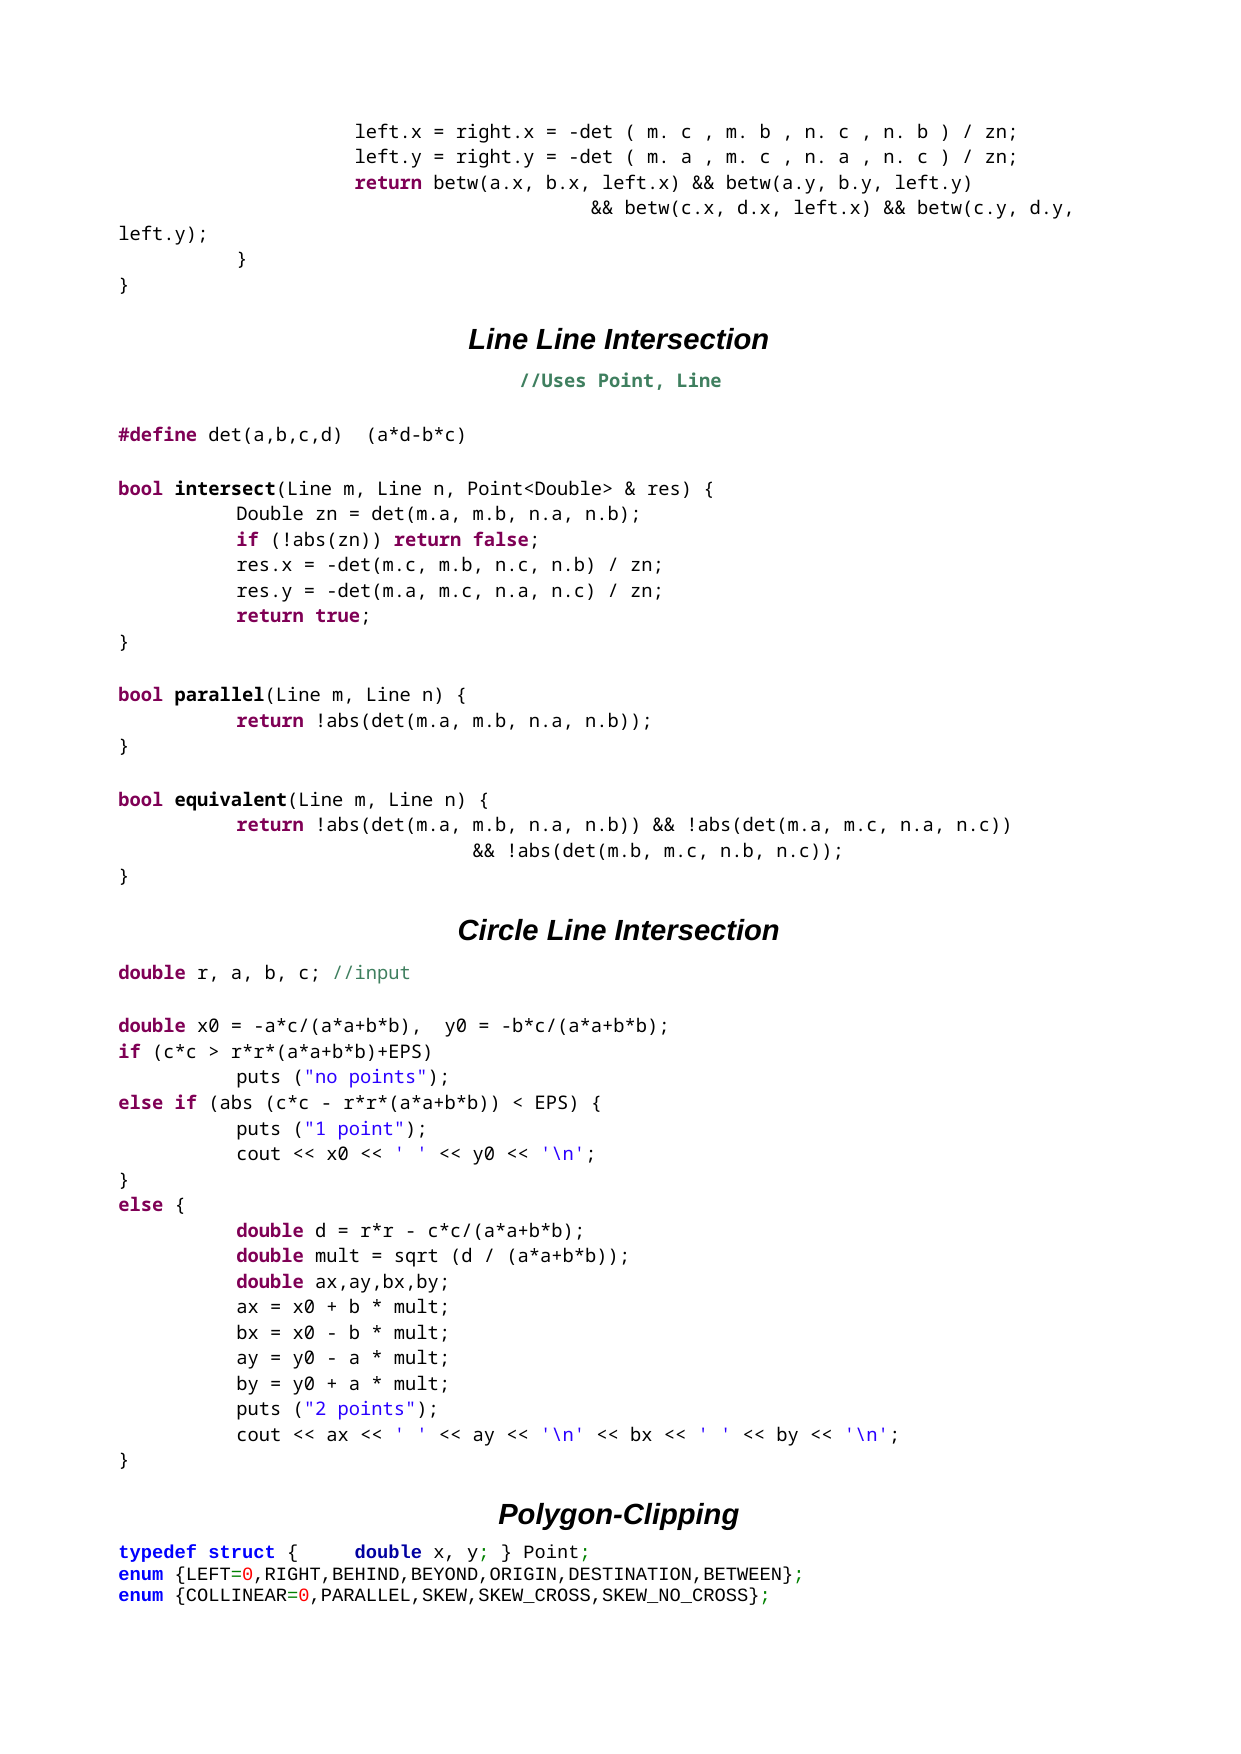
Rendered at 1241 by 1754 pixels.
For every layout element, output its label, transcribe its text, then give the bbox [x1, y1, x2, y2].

text ax = x0 + b * mult; [118, 1293, 1122, 1319]
text double mult = sqrt (d / (a*a+b*b)); [118, 1242, 1122, 1268]
text bx = x0 - b * mult; [118, 1319, 1122, 1344]
text res.x = -det(m.c, m.b, n.c, n.b) / zn; [118, 551, 1122, 577]
text double ax,ay,bx,by; [118, 1268, 1122, 1293]
text && !abs(det(m.b, m.c, n.b, n.c)); [118, 837, 1122, 863]
text } [118, 733, 1122, 758]
text puts ("2 points"); [118, 1396, 1122, 1421]
text } [118, 863, 1122, 888]
text //Uses Point, Line [118, 368, 1122, 393]
text else if (abs (c*c - r*r*(a*a+b*b)) < EPS) { [118, 1089, 1122, 1115]
text double d = r*r - c*c/(a*a+b*b); [118, 1217, 1122, 1242]
text double x0 = -a*c/(a*a+b*b), y0 = -b*c/(a*a+b*b); [118, 1013, 1122, 1038]
text } [118, 246, 1122, 271]
text return !abs(det(m.a, m.b, n.a, n.b)); [118, 707, 1122, 733]
text return betw(a.x, b.x, left.x) && betw(a.y, b.y, left.y) [118, 169, 1122, 195]
text puts ("1 point"); [118, 1115, 1122, 1140]
text res.y = -det(m.a, m.c, n.a, n.c) / zn; [118, 577, 1122, 602]
text #define det(a,b,c,d) (a*d-b*c) [118, 421, 1122, 447]
text && betw(c.x, d.x, left.x) && betw(c.y, d.y, left.y); [118, 195, 1122, 246]
text cout << ax << ' ' << ay << '\n' << bx << ' ' << by << '\n'; [118, 1421, 1122, 1447]
text return true; [118, 602, 1122, 628]
text Line Line Intersection [118, 322, 1122, 355]
text bool equivalent(Line m, Line n) { [118, 786, 1122, 812]
text cout << x0 << ' ' << y0 << '\n'; [118, 1140, 1122, 1166]
text ay = y0 - a * mult; [118, 1344, 1122, 1370]
text } [118, 628, 1122, 653]
text } [118, 271, 1122, 297]
text bool parallel(Line m, Line n) { [118, 682, 1122, 707]
text return !abs(det(m.a, m.b, n.a, n.b)) && !abs(det(m.a, m.c, n.a, n.c)) [118, 812, 1122, 837]
text enum {LEFT=0,RIGHT,BEHIND,BEYOND,ORIGIN,DESTINATION,BETWEEN}; [118, 1564, 1122, 1586]
text else { [118, 1191, 1122, 1217]
text left.y = right.y = -det ( m. a , m. c , n. a , n. c ) / zn; [118, 144, 1122, 169]
text bool intersect(Line m, Line n, Point<Double> & res) { [118, 475, 1122, 500]
text double r, a, b, c; //input [118, 959, 1122, 985]
text by = y0 + a * mult; [118, 1370, 1122, 1396]
text } [118, 1166, 1122, 1191]
text Double zn = det(m.a, m.b, n.a, n.b); [118, 500, 1122, 526]
text puts ("no points"); [118, 1064, 1122, 1089]
text if (!abs(zn)) return false; [118, 526, 1122, 551]
text enum {COLLINEAR=0,PARALLEL,SKEW,SKEW_CROSS,SKEW_NO_CROSS}; [118, 1586, 1122, 1607]
text Polygon-Clipping [118, 1497, 1122, 1531]
text } [118, 1447, 1122, 1472]
text typedef struct { double x, y; } Point; [118, 1543, 1122, 1564]
text left.x = right.x = -det ( m. c , m. b , n. c , n. b ) / zn; [118, 118, 1122, 144]
text if (c*c > r*r*(a*a+b*b)+EPS) [118, 1038, 1122, 1064]
text Circle Line Intersection [118, 913, 1122, 947]
